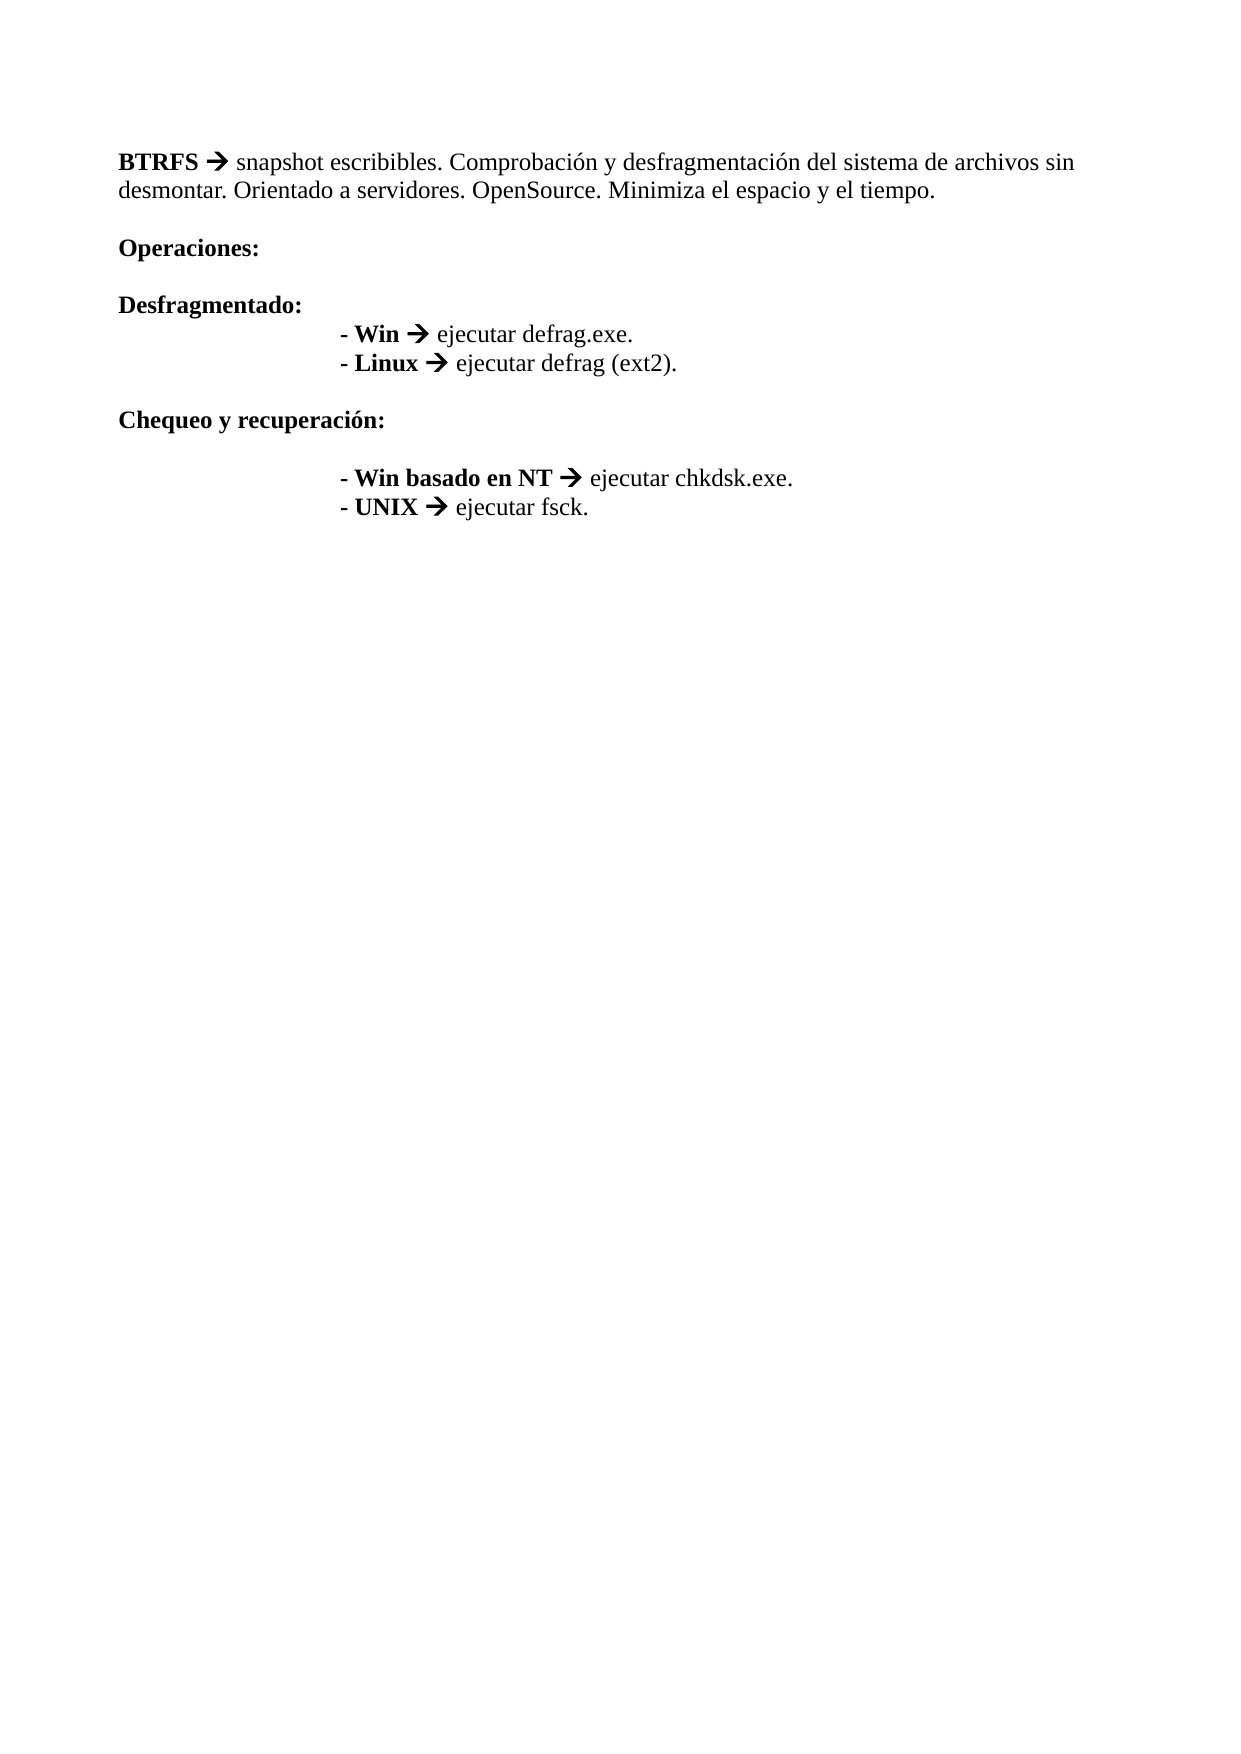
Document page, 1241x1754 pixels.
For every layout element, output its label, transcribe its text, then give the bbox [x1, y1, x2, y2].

text BTRFS  snapshot escribibles. Comprobación y desfragmentación del sistema de archivos sin desmontar. Orientado a servidores. OpenSource. Minimiza el espacio y el tiempo. [118, 147, 1122, 204]
text - Win basado en NT  ejecutar chkdsk.exe. [118, 463, 1122, 492]
text - Linux  ejecutar defrag (ext2). [118, 348, 1122, 377]
text Operaciones: [118, 233, 1122, 262]
text Desfragmentado: [118, 291, 1122, 319]
text - Win  ejecutar defrag.exe. [118, 319, 1122, 348]
text - UNIX  ejecutar fsck. [118, 492, 1122, 521]
text Chequeo y recuperación: [118, 406, 1122, 434]
